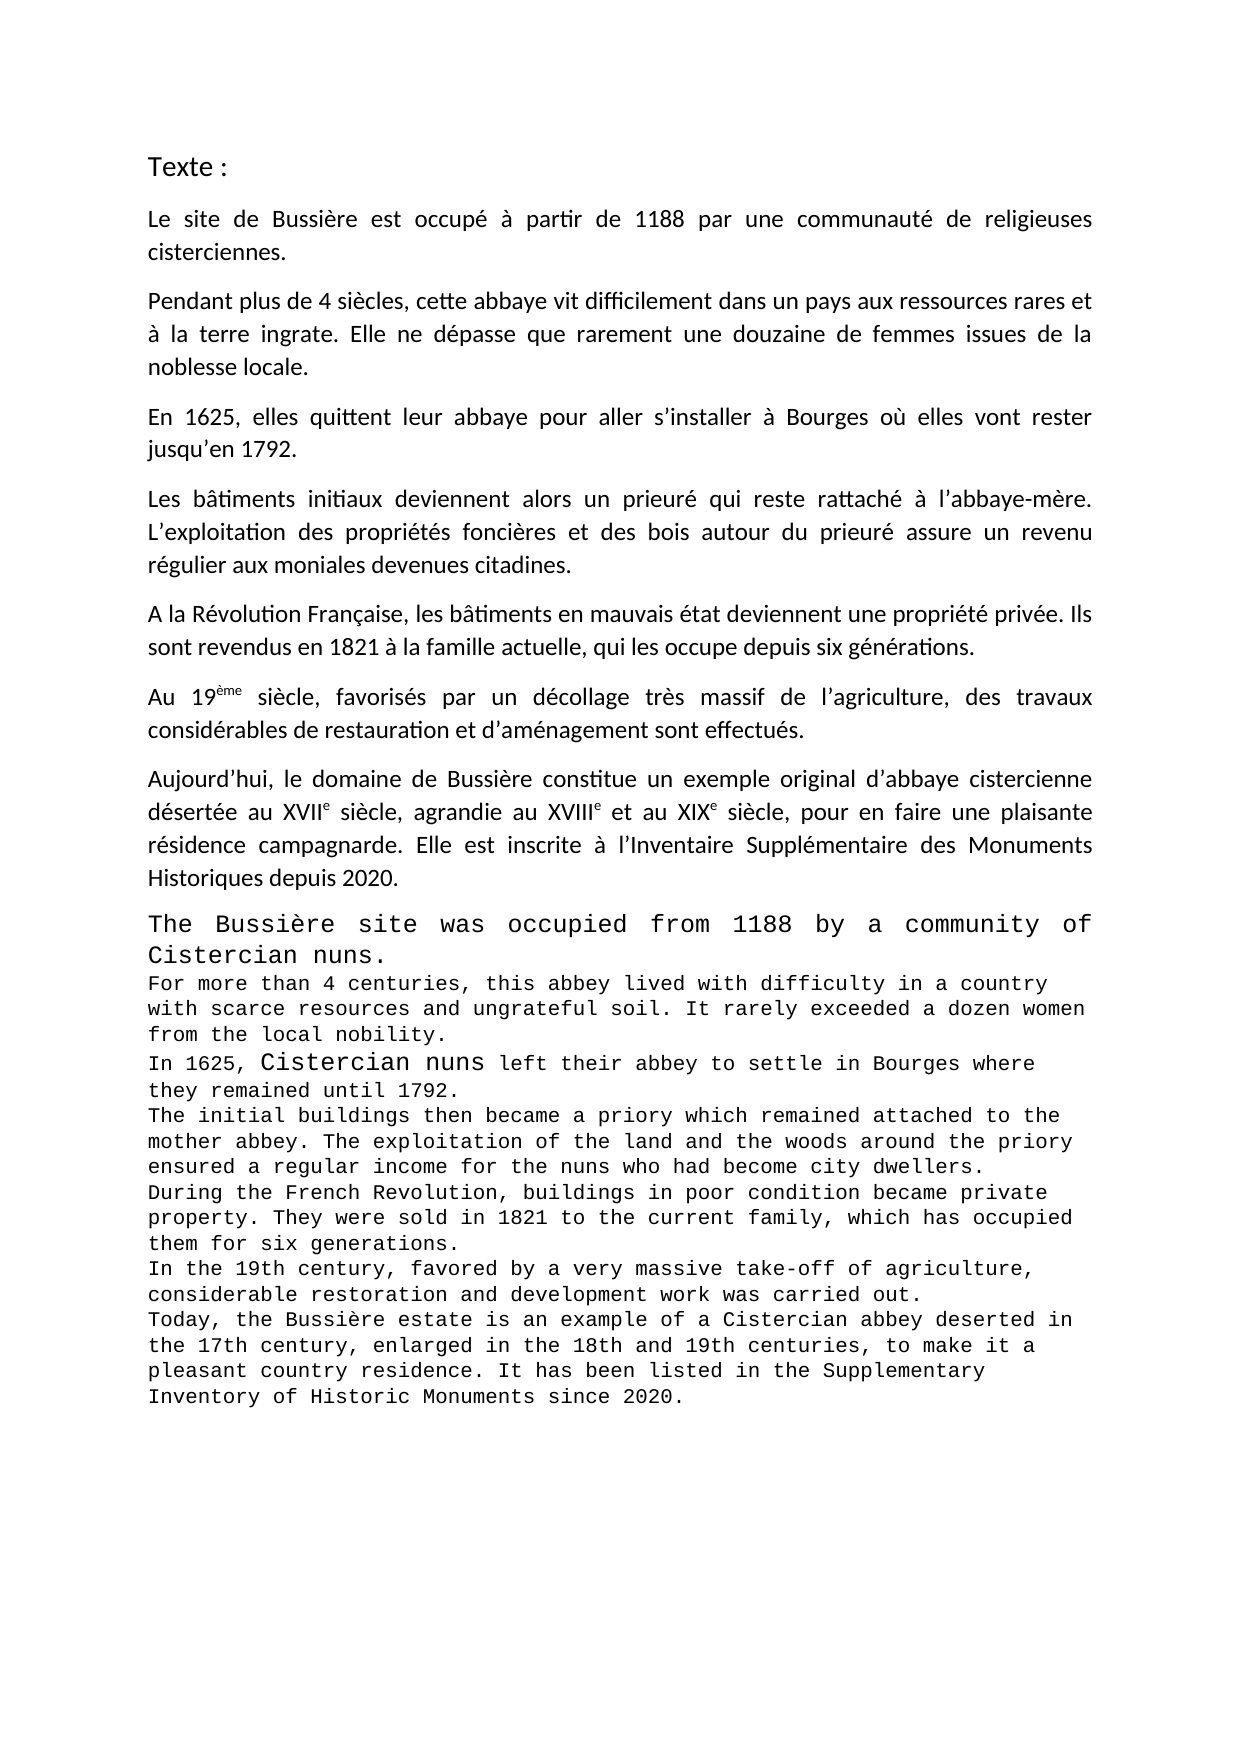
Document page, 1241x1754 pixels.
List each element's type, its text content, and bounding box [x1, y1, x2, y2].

text The initial buildings then became a priory which remained attached to the mother abbey. The exploitation of the land and the woods around the priory ensured a regular income for the nuns who had become city dwellers. [148, 1105, 1093, 1180]
text Aujourd’hui, le domaine de Bussière constitue un exemple original d’abbaye cistercienne désertée au XVIIe siècle, agrandie au XVIIIe et au XIXe siècle, pour en faire une plaisante résidence campagnarde. Elle est inscrite à l’Inventaire Supplémentaire des Monuments Historiques depuis 2020. [148, 763, 1093, 893]
text Pendant plus de 4 siècles, cette abbaye vit difficilement dans un pays aux ressources rares et à la terre ingrate. Elle ne dépasse que rarement une douzaine de femmes issues de la noblesse locale. [148, 285, 1093, 382]
text In 1625, Cistercian nuns left their abbey to settle in Bourges where they remained until 1792. [148, 1049, 1093, 1103]
text A la Révolution Française, les bâtiments en mauvais état deviennent une propriété privée. Ils sont revendus en 1821 à la famille actuelle, qui les occupe depuis six générations. [148, 598, 1093, 662]
text During the French Revolution, buildings in poor condition became private property. They were sold in 1821 to the current family, which has occupied them for six generations. [148, 1182, 1093, 1256]
text Le site de Bussière est occupé à partir de 1188 par une communauté de religieuses cisterciennes. [148, 203, 1093, 266]
text Texte : [148, 148, 1093, 183]
text For more than 4 centuries, this abbey lived with difficulty in a country with scarce resources and ungrateful soil. It rarely exceeded a dozen women from the local nobility. [148, 973, 1093, 1048]
text Au 19ème siècle, favorisés par un décollage très massif de l’agriculture, des travaux considérables de restauration et d’aménagement sont effectués. [148, 681, 1093, 744]
text The Bussière site was occupied from 1188 by a community of Cistercian nuns. [148, 912, 1093, 971]
text En 1625, elles quittent leur abbaye pour aller s’installer à Bourges où elles vont rester jusqu’en 1792. [148, 401, 1093, 464]
text Les bâtiments initiaux deviennent alors un prieuré qui reste rattaché à l’abbaye-mère. L’exploitation des propriétés foncières et des bois autour du prieuré assure un revenu régulier aux moniales devenues citadines. [148, 483, 1093, 579]
text In the 19th century, favored by a very massive take-off of agriculture, considerable restoration and development work was carried out. [148, 1258, 1093, 1307]
text Today, the Bussière estate is an example of a Cistercian abbey deserted in the 17th century, enlarged in the 18th and 19th centuries, to make it a pleasant country residence. It has been listed in the Supplementary Inventory of Historic Monuments since 2020. [148, 1309, 1093, 1409]
